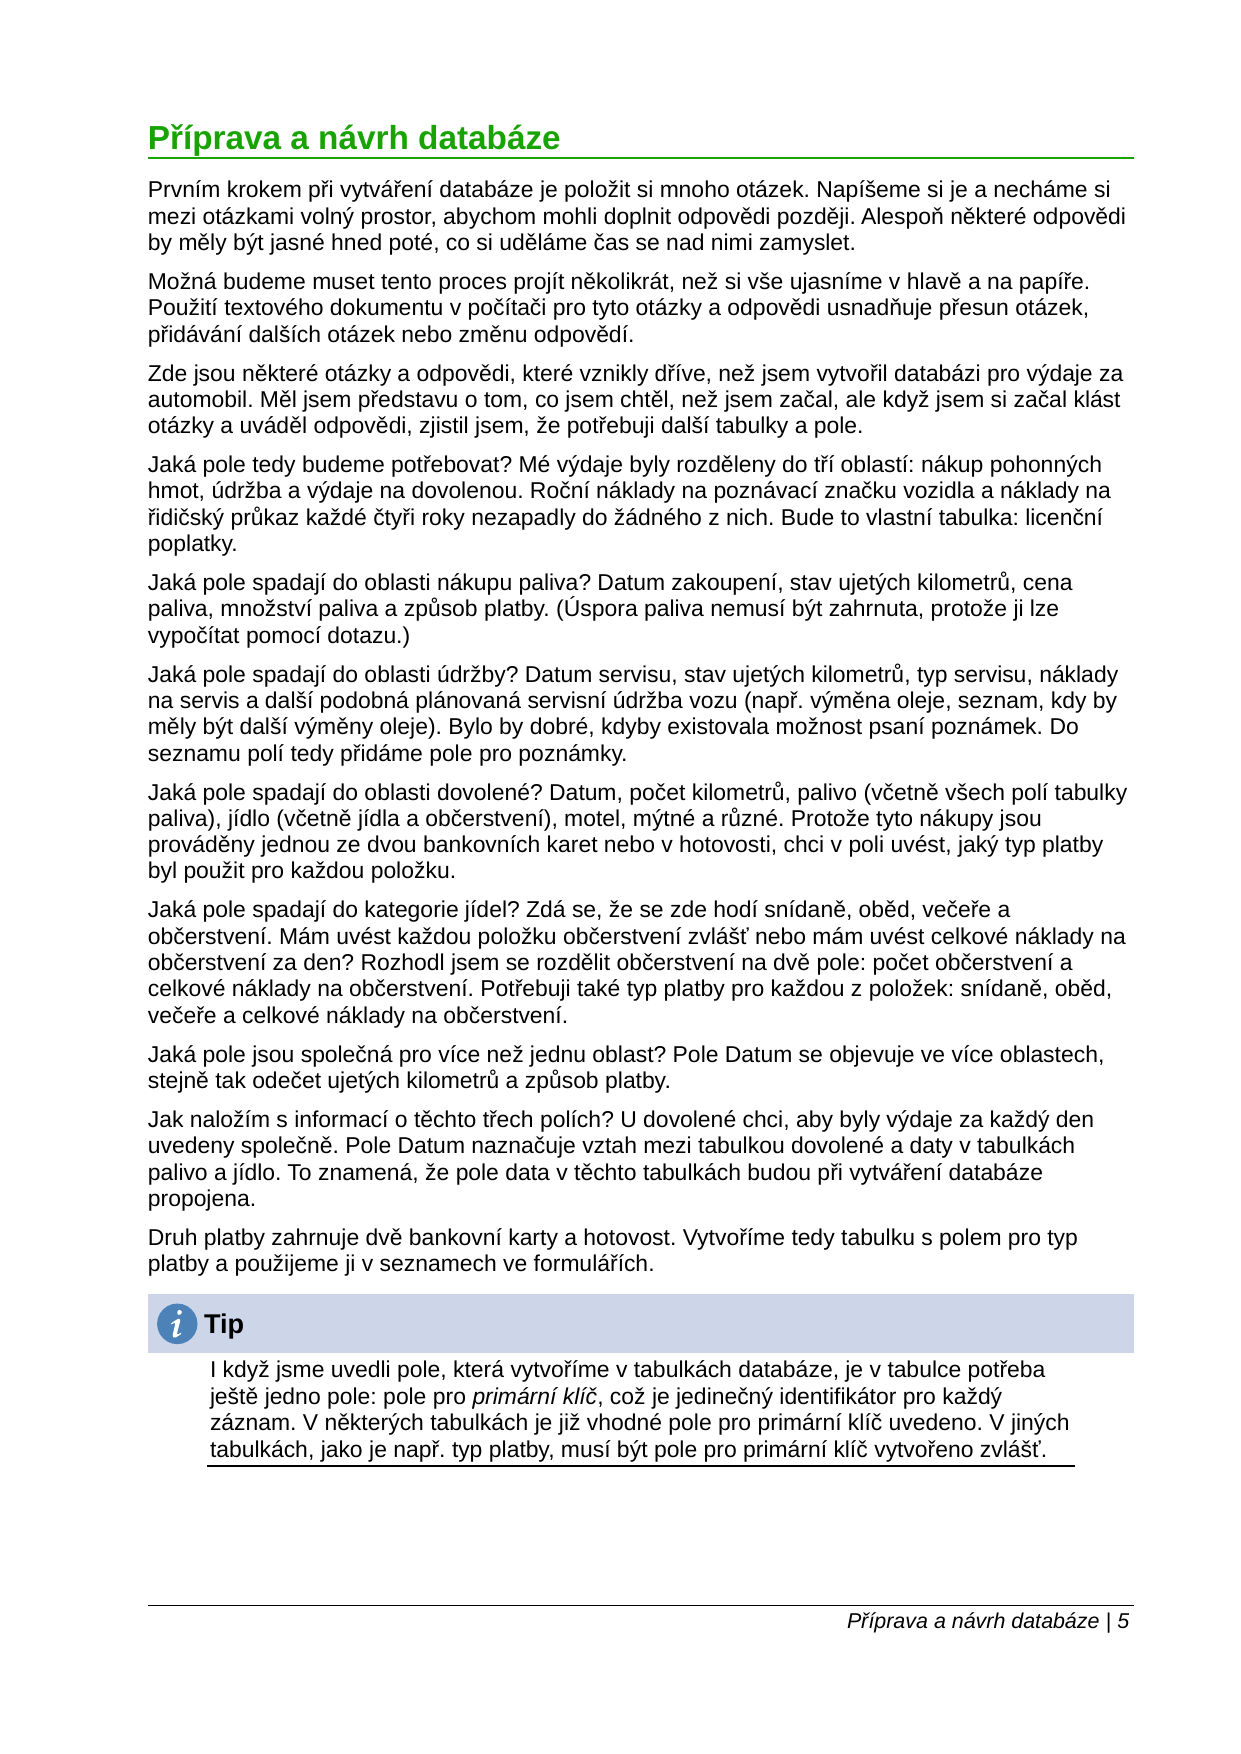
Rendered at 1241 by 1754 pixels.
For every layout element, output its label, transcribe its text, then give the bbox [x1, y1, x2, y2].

text Jaká pole spadají do oblasti dovolené? Datum, počet kilometrů, palivo (včetně všech polí tabulky paliva), jídlo (včetně jídla a občerstvení), motel, mýtné a různé. Protože tyto nákupy jsou prováděny jednou ze dvou bankovních karet nebo v hotovosti, chci v poli uvést, jaký typ platby byl použit pro každou položku. [148, 778, 1134, 884]
text Druh platby zahrnuje dvě bankovní karty a hotovost. Vytvoříme tedy tabulku s polem pro typ platby a použijeme ji v seznamech ve formulářích. [148, 1224, 1134, 1276]
text Jak naložím s informací o těchto třech polích? U dovolené chci, aby byly výdaje za každý den uvedeny společně. Pole Datum naznačuje vztah mezi tabulkou dovolené a daty v tabulkách palivo a jídlo. To znamená, že pole data v těchto tabulkách budou při vytváření databáze propojena. [148, 1106, 1134, 1211]
text Jaká pole jsou společná pro více než jednu oblast? Pole Datum se objevuje ve více oblastech, stejně tak odečet ujetých kilometrů a způsob platby. [148, 1041, 1134, 1093]
text Možná budeme muset tento proces projít několikrát, než si vše ujasníme v hlavě a na papíře. Použití textového dokumentu v počítači pro tyto otázky a odpovědi usnadňuje přesun otázek, přidávání dalších otázek nebo změnu odpovědí. [148, 268, 1134, 347]
text Jaká pole spadají do oblasti nákupu paliva? Datum zakoupení, stav ujetých kilometrů, cena paliva, množství paliva a způsob platby. (Úspora paliva nemusí být zahrnuta, protože ji lze vypočítat pomocí dotazu.) [148, 569, 1134, 648]
text Prvním krokem při vytváření databáze je položit si mnoho otázek. Napíšeme si je a necháme si mezi otázkami volný prostor, abychom mohli doplnit odpovědi později. Alespoň některé odpovědi by měly být jasné hned poté, co si uděláme čas se nad nimi zamyslet. [148, 176, 1134, 255]
text Jaká pole spadají do oblasti údržby? Datum servisu, stav ujetých kilometrů, typ servisu, náklady na servis a další podobná plánovaná servisní údržba vozu (např. výměna oleje, seznam, kdy by měly být další výměny oleje). Bylo by dobré, kdyby existovala možnost psaní poznámek. Do seznamu polí tedy přidáme pole pro poznámky. [148, 661, 1134, 766]
subtitle Tip [148, 1294, 1134, 1353]
text Jaká pole spadají do kategorie jídel? Zdá se, že se zde hodí snídaně, oběd, večeře a občerstvení. Mám uvést každou položku občerstvení zvlášť nebo mám uvést celkové náklady na občerstvení za den? Rozhodl jsem se rozdělit občerstvení na dvě pole: počet občerstvení a celkové náklady na občerstvení. Potřebuji také typ platby pro každou z položek: snídaně, oběd, večeře a celkové náklady na občerstvení. [148, 896, 1134, 1028]
subtitle Příprava a návrh databáze [148, 118, 1134, 157]
text I když jsme uvedli pole, která vytvoříme v tabulkách databáze, je v tabulce potřeba ještě jedno pole: pole pro primární klíč, což je jedinečný identifikátor pro každý záznam. V některých tabulkách je již vhodné pole pro primární klíč uvedeno. V jiných tabulkách, jako je např. typ platby, musí být pole pro primární klíč vytvořeno zvlášť. [207, 1353, 1075, 1465]
text Jaká pole tedy budeme potřebovat? Mé výdaje byly rozděleny do tří oblastí: nákup pohonných hmot, údržba a výdaje na dovolenou. Roční náklady na poznávací značku vozidla a náklady na řidičský průkaz každé čtyři roky nezapadly do žádného z nich. Bude to vlastní tabulka: licenční poplatky. [148, 451, 1134, 556]
text Zde jsou některé otázky a odpovědi, které vznikly dříve, než jsem vytvořil databázi pro výdaje za automobil. Měl jsem představu o tom, co jsem chtěl, než jsem začal, ale když jsem si začal klást otázky a uváděl odpovědi, zjistil jsem, že potřebuji další tabulky a pole. [148, 359, 1134, 438]
